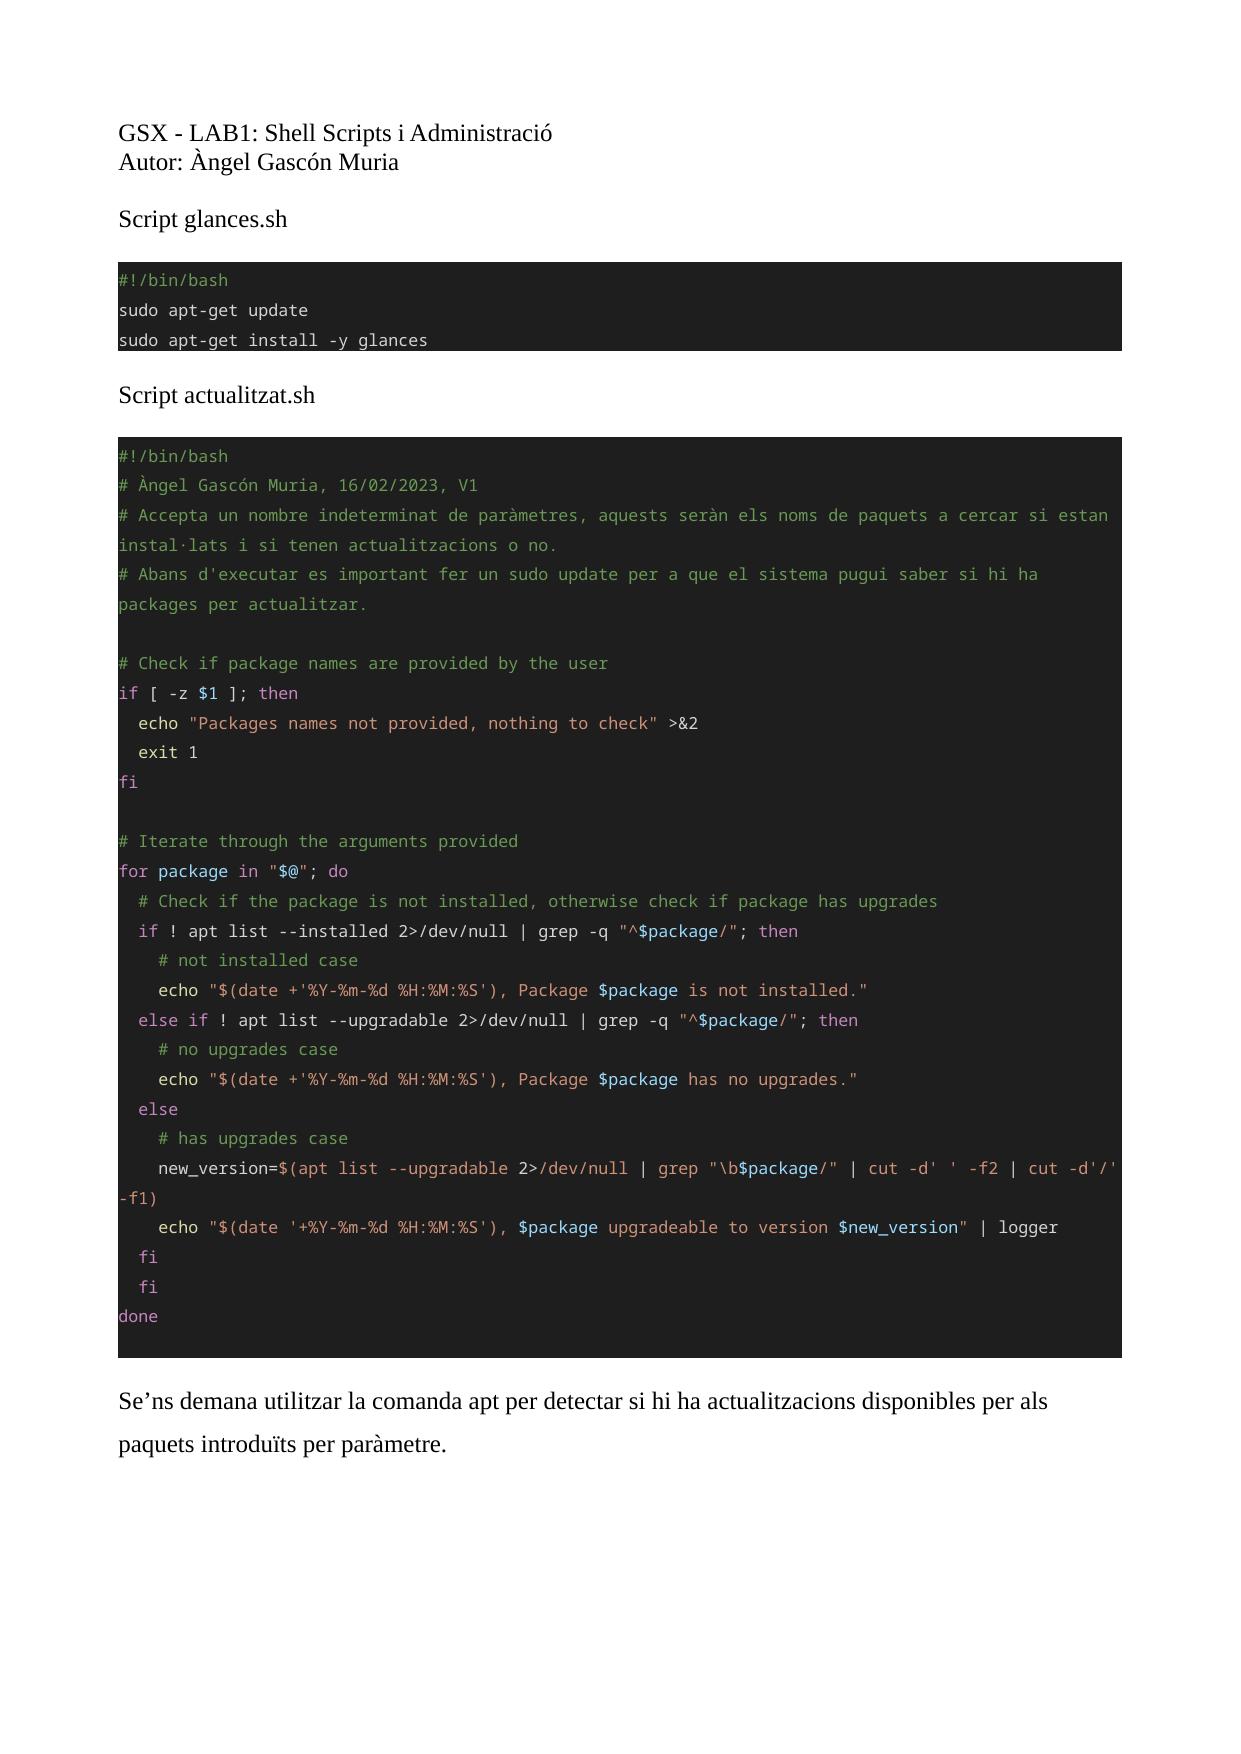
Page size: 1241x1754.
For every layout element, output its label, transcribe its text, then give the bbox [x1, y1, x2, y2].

text for package in "$@"; do [118, 853, 1122, 882]
text echo "$(date '+%Y-%m-%d %H:%M:%S'), $package upgradeable to version $new_version" | logger [118, 1209, 1122, 1239]
text Se’ns demana utilitzar la comanda apt per detectar si hi ha actualitzacions disponibles per als paquets introduïts per paràmetre. [118, 1386, 1122, 1458]
text exit 1 [118, 734, 1122, 764]
text sudo apt-get update [118, 292, 1122, 321]
text sudo apt-get install -y glances [118, 321, 1122, 351]
text new_version=$(apt list --upgradable 2>/dev/null | grep "\b$package/" | cut -d' ' -f2 | cut -d'/' -f1) [118, 1150, 1122, 1209]
text fi [118, 764, 1122, 793]
text Script glances.sh [118, 204, 1122, 233]
text Autor: Àngel Gascón Muria [118, 147, 1122, 176]
text #!/bin/bash [118, 437, 1122, 467]
text echo "Packages names not provided, nothing to check" >&2 [118, 704, 1122, 734]
text # Accepta un nombre indeterminat de paràmetres, aquests seràn els noms de paquets a cercar si estan instal·lats i si tenen actualitzacions o no. [118, 497, 1122, 556]
text fi [118, 1268, 1122, 1298]
text # Abans d'executar es important fer un sudo update per a que el sistema pugui saber si hi ha packages per actualitzar. [118, 556, 1122, 615]
text Script actualitzat.sh [118, 380, 1122, 408]
text # Check if the package is not installed, otherwise check if package has upgrades [118, 882, 1122, 912]
text # Iterate through the arguments provided [118, 823, 1122, 853]
text # Check if package names are provided by the user [118, 645, 1122, 675]
text if ! apt list --installed 2>/dev/null | grep -q "^$package/"; then [118, 912, 1122, 942]
text #!/bin/bash [118, 262, 1122, 292]
text echo "$(date +'%Y-%m-%d %H:%M:%S'), Package $package is not installed." [118, 972, 1122, 1001]
text else if ! apt list --upgradable 2>/dev/null | grep -q "^$package/"; then [118, 1001, 1122, 1031]
text # has upgrades case [118, 1120, 1122, 1150]
text # Àngel Gascón Muria, 16/02/2023, V1 [118, 467, 1122, 497]
text echo "$(date +'%Y-%m-%d %H:%M:%S'), Package $package has no upgrades." [118, 1061, 1122, 1090]
text # no upgrades case [118, 1031, 1122, 1061]
text GSX - LAB1: Shell Scripts i Administració [118, 118, 1122, 147]
text fi [118, 1239, 1122, 1268]
text # not installed case [118, 942, 1122, 972]
text done [118, 1298, 1122, 1328]
text else [118, 1090, 1122, 1120]
text if [ -z $1 ]; then [118, 675, 1122, 704]
